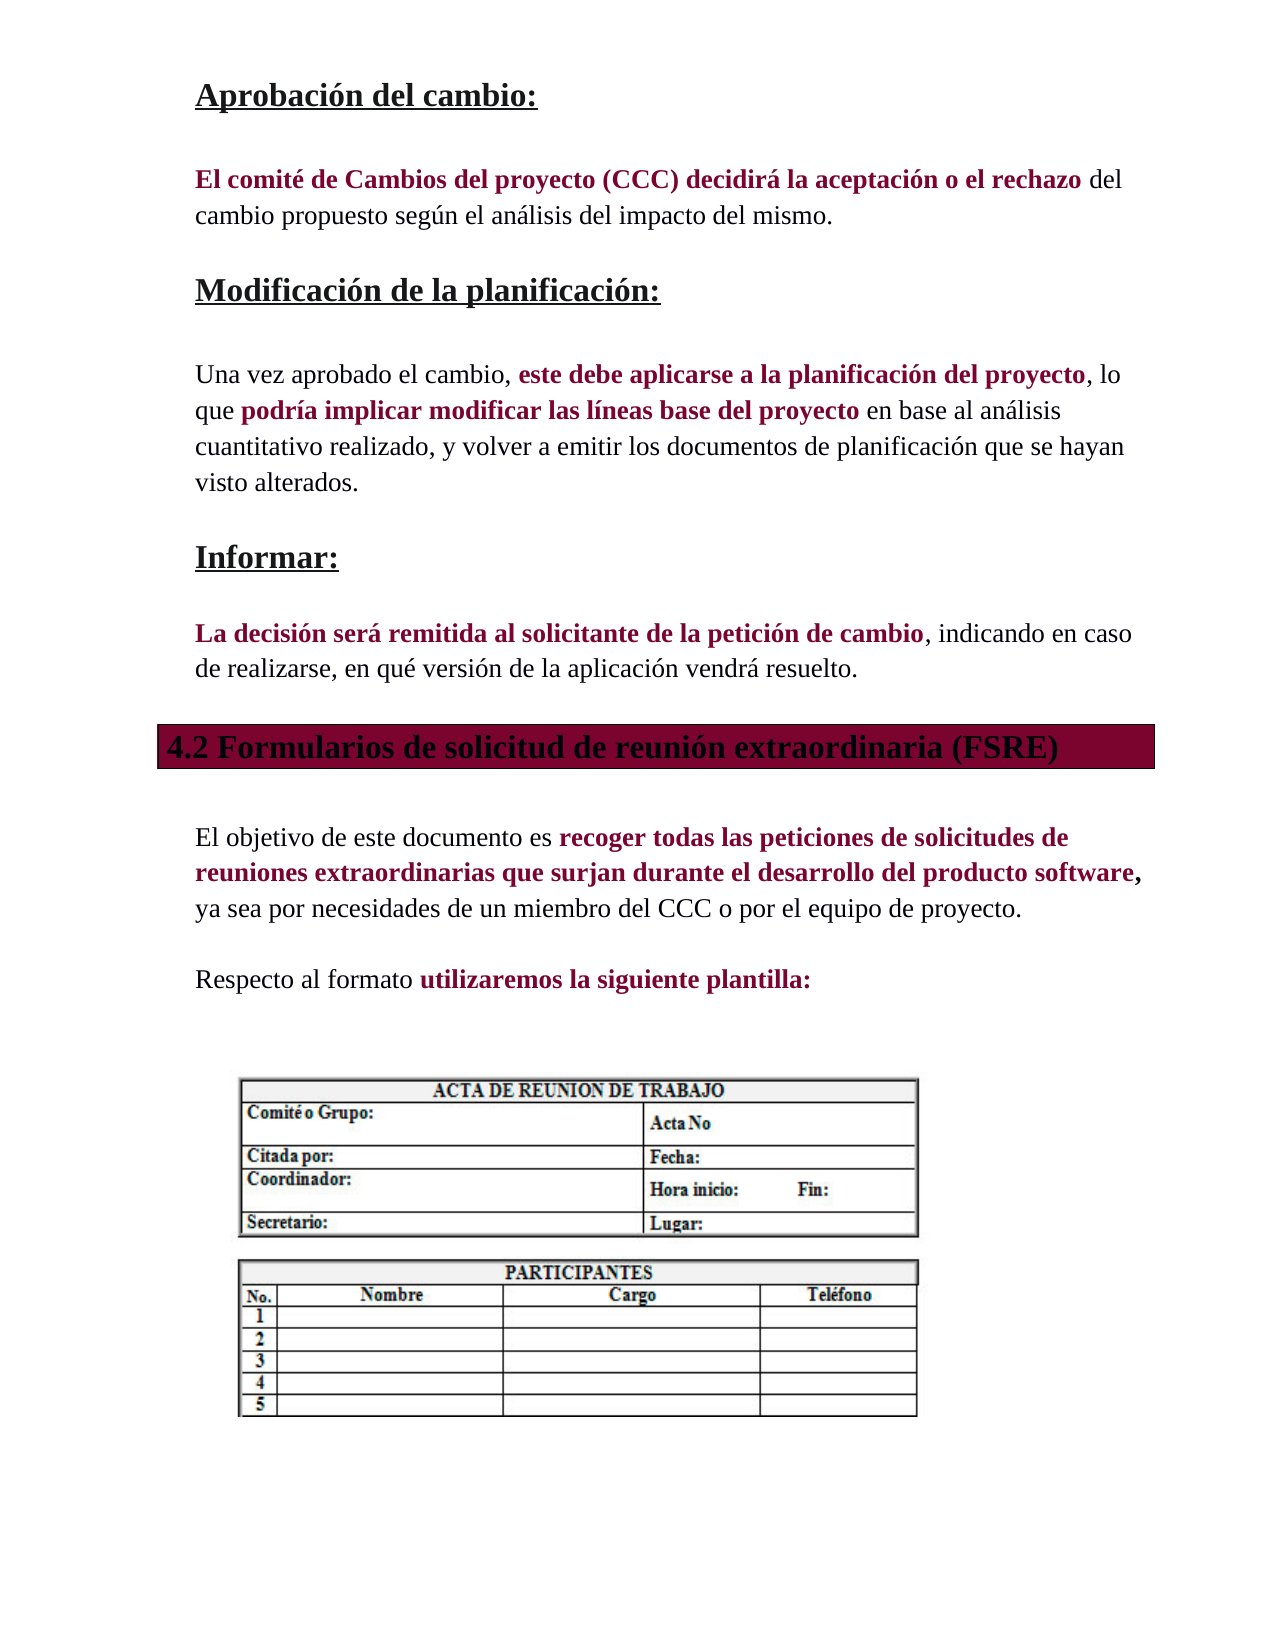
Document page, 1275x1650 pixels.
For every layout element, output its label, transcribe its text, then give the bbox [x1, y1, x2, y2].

text Respecto al formato utilizaremos la siguiente plantilla: [195, 964, 1155, 995]
text El comité de Cambios del proyecto (CCC) decidirá la aceptación o el rechazo del cambio propuesto según el análisis del impacto del mismo. [195, 163, 1155, 230]
text El objetivo de este documento es recoger todas las peticiones de solicitudes de reuniones extraordinarias que surjan durante el desarrollo del producto software, ya sea por necesidades de un miembro del CCC o por el equipo de proyecto. [195, 821, 1155, 923]
picture [185, 1000, 999, 1417]
text Informar: [120, 537, 1155, 575]
text La decisión será remitida al solicitante de la petición de cambio, indicando en caso de realizarse, en qué versión de la aplicación vendrá resuelto. [195, 617, 1155, 684]
subtitle 4.2 Formularios de solicitud de reunión extraordinaria (FSRE) [159, 725, 1154, 768]
text Modificación de la planificación: [195, 270, 1155, 309]
text Aprobación del cambio: [195, 75, 1155, 113]
text Una vez aprobado el cambio, este debe aplicarse a la planificación del proyecto, lo que podría implicar modificar las líneas base del proyecto en base al análisis cuantitativo realizado, y volver a emitir los documentos de planificación que se hayan visto alterados. [195, 358, 1155, 497]
